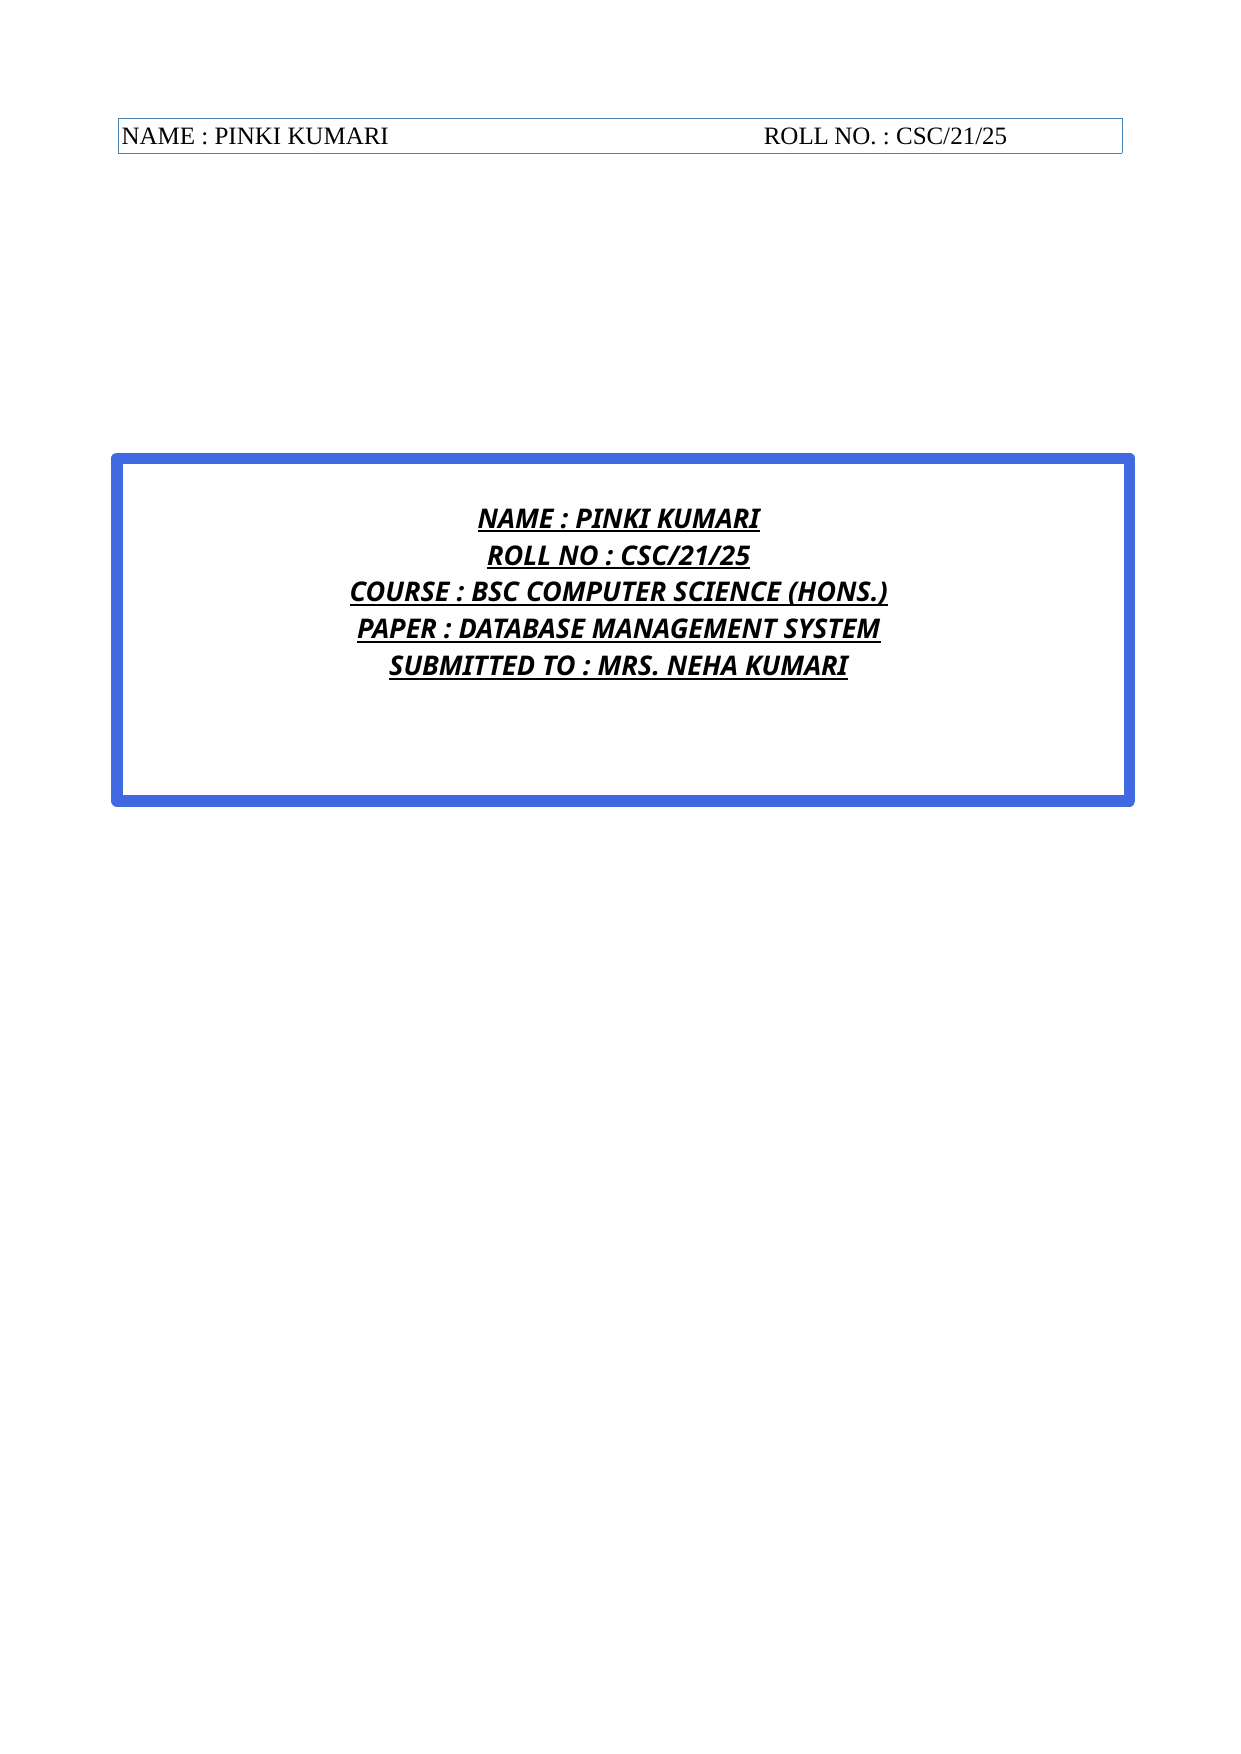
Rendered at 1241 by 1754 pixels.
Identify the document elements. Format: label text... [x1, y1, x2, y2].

text PAPER : DATABASE MANAGEMENT SYSTEM [123, 610, 1122, 647]
text SUBMITTED TO : MRS. NEHA KUMARI [123, 647, 1122, 683]
text COURSE : BSC COMPUTER SCIENCE (HONS.) [123, 573, 1122, 610]
text NAME : PINKI KUMARI ROLL NO : CSC/21/25 [123, 499, 1122, 573]
